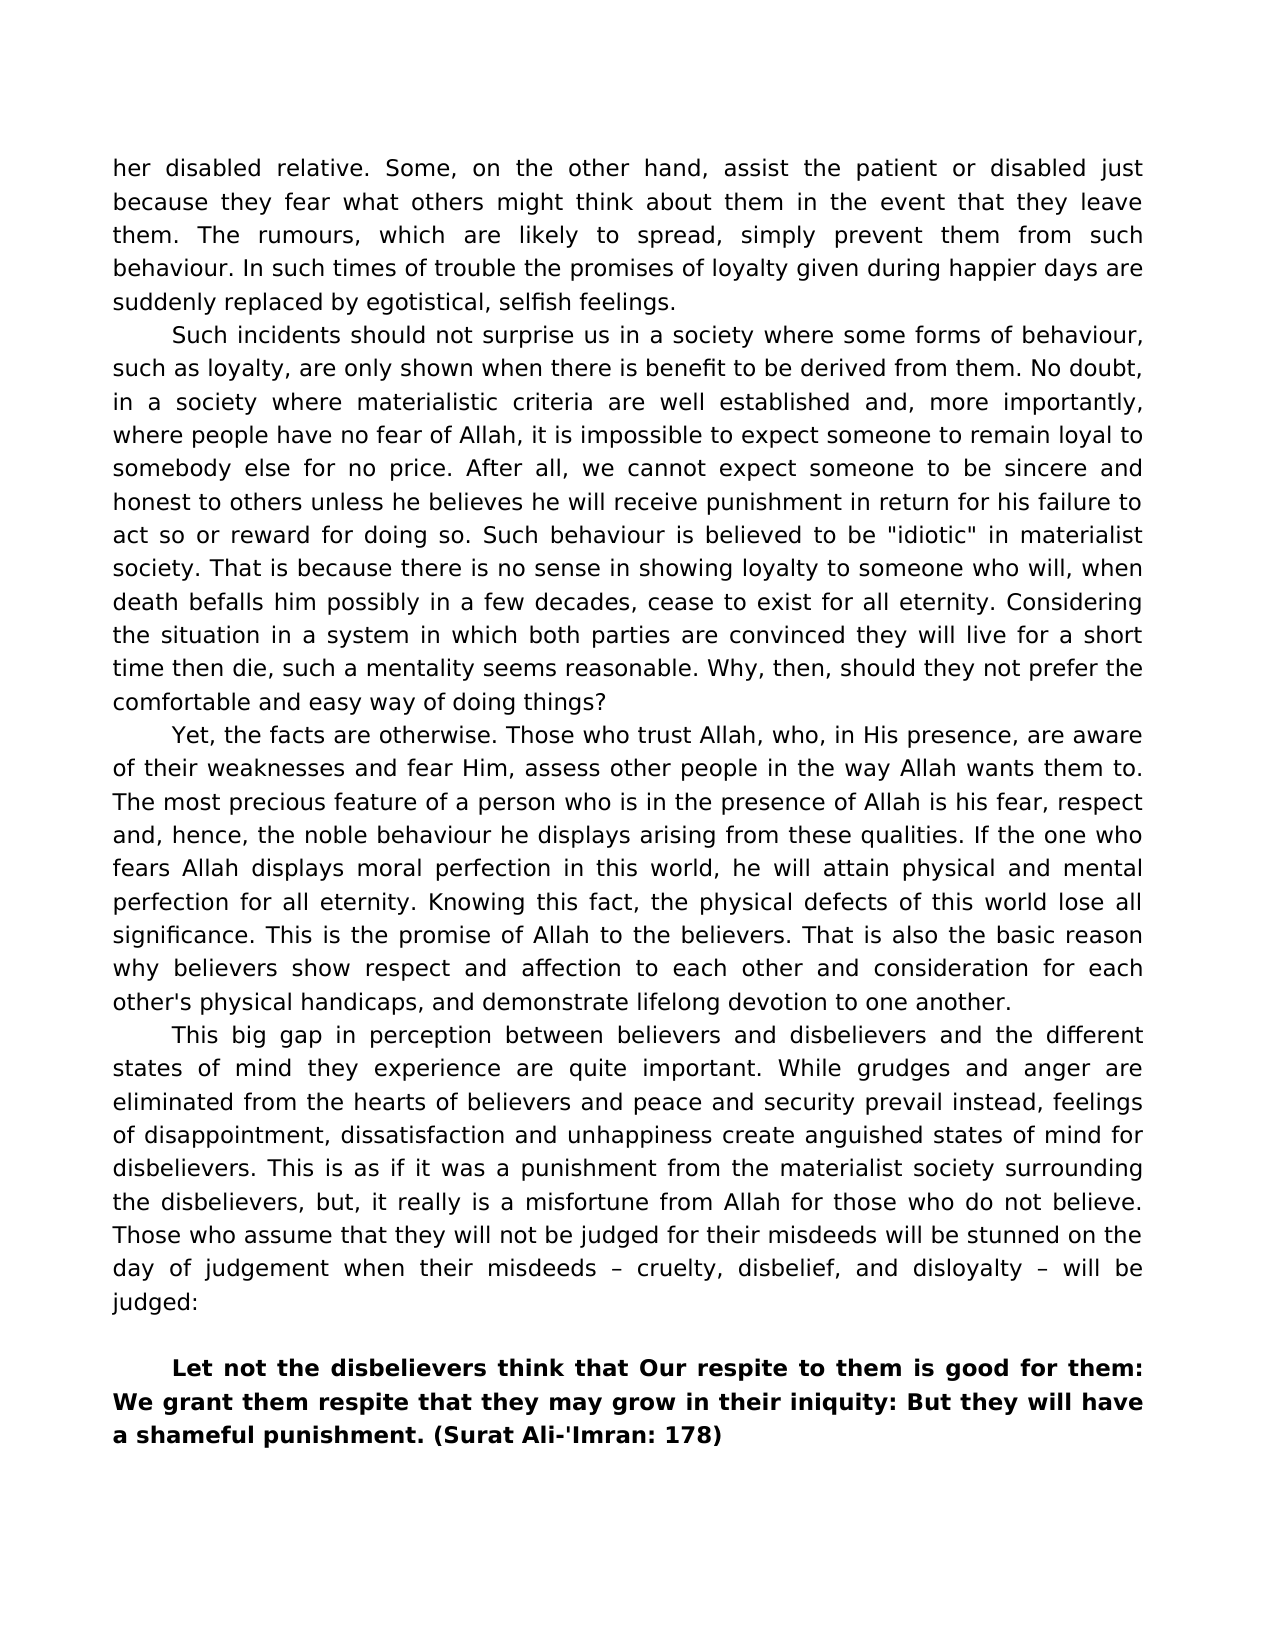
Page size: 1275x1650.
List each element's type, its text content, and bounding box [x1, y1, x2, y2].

text Yet, the facts are otherwise. Those who trust Allah, who, in His presence, are aware of their weaknesses and fear Him, assess other people in the way Allah wants them to. The most precious feature of a person who is in the presence of Allah is his fear, respect and, hence, the noble behaviour he displays arising from these qualities. If the one who fears Allah displays moral perfection in this world, he will attain physical and mental perfection for all eternity. Knowing this fact, the physical defects of this world lose all significance. This is the promise of Allah to the believers. That is also the basic reason why believers show respect and affection to each other and consideration for each other's physical handicaps, and demonstrate lifelong devotion to one another. [112, 717, 1145, 1017]
text This big gap in perception between believers and disbelievers and the different states of mind they experience are quite important. While grudges and anger are eliminated from the hearts of believers and peace and security prevail instead, feelings of disappointment, dissatisfaction and unhappiness create anguished states of mind for disbelievers. This is as if it was a punishment from the materialist society surrounding the disbelievers, but, it really is a misfortune from Allah for those who do not believe. Those who assume that they will not be judged for their misdeeds will be stunned on the day of judgement when their misdeeds – cruelty, disbelief, and disloyalty – will be judged: [112, 1017, 1145, 1317]
text her disabled relative. Some, on the other hand, assist the patient or disabled just because they fear what others might think about them in the event that they leave them. The rumours, which are likely to spread, simply prevent them from such behaviour. In such times of trouble the promises of loyalty given during happier days are suddenly replaced by egotistical, selfish feelings. [112, 150, 1145, 317]
text Let not the disbelievers think that Our respite to them is good for them: We grant them respite that they may grow in their iniquity: But they will have a shameful punishment. (Surat Ali-'Imran: 178) [112, 1350, 1145, 1450]
text Such incidents should not surprise us in a society where some forms of behaviour, such as loyalty, are only shown when there is benefit to be derived from them. No doubt, in a society where materialistic criteria are well established and, more importantly, where people have no fear of Allah, it is impossible to expect someone to remain loyal to somebody else for no price. After all, we cannot expect someone to be sincere and honest to others unless he believes he will receive punishment in return for his failure to act so or reward for doing so. Such behaviour is believed to be "idiotic" in materialist society. That is because there is no sense in showing loyalty to someone who will, when death befalls him possibly in a few decades, cease to exist for all eternity. Considering the situation in a system in which both parties are convinced they will live for a short time then die, such a mentality seems reasonable. Why, then, should they not prefer the comfortable and easy way of doing things? [112, 317, 1145, 717]
